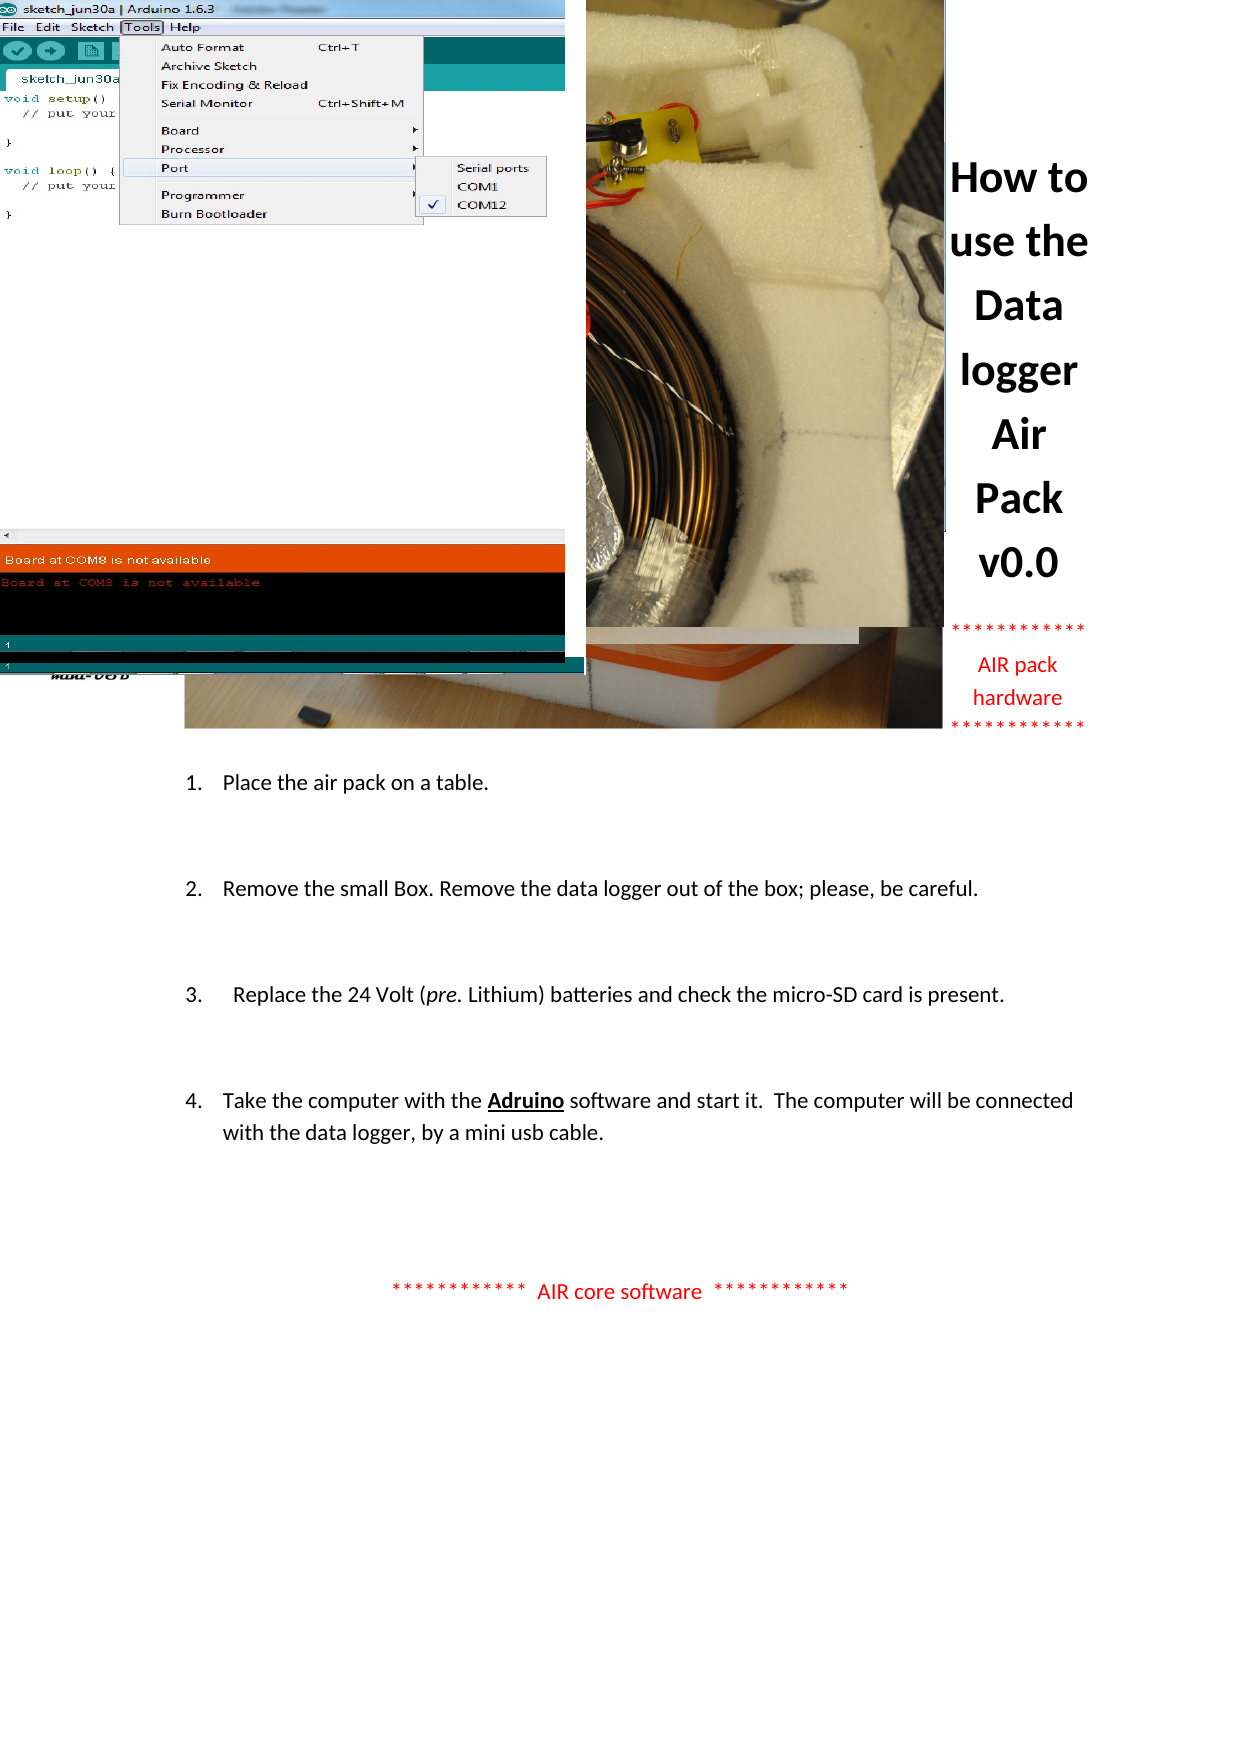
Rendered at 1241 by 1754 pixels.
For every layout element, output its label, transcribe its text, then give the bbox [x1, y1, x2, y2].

list Place the air pack on a table. [185, 768, 1093, 796]
list Replace the 24 Volt (pre. Lithium) batteries and check the micro-SD card is present. [185, 980, 1093, 1008]
text How to use the Data logger Air Pack v0.0 [944, 148, 1093, 589]
picture [0, 0, 946, 729]
text ************ AIR core software ************ [148, 1277, 1093, 1305]
list Take the computer with the Adruino software and start it. The computer will be connected with the data logger, by a mini usb cable. [185, 1086, 1093, 1146]
text ************ AIR pack hardware ************ [148, 618, 1093, 743]
list Remove the small Box. Remove the data logger out of the box; please, be careful. [185, 874, 1093, 902]
